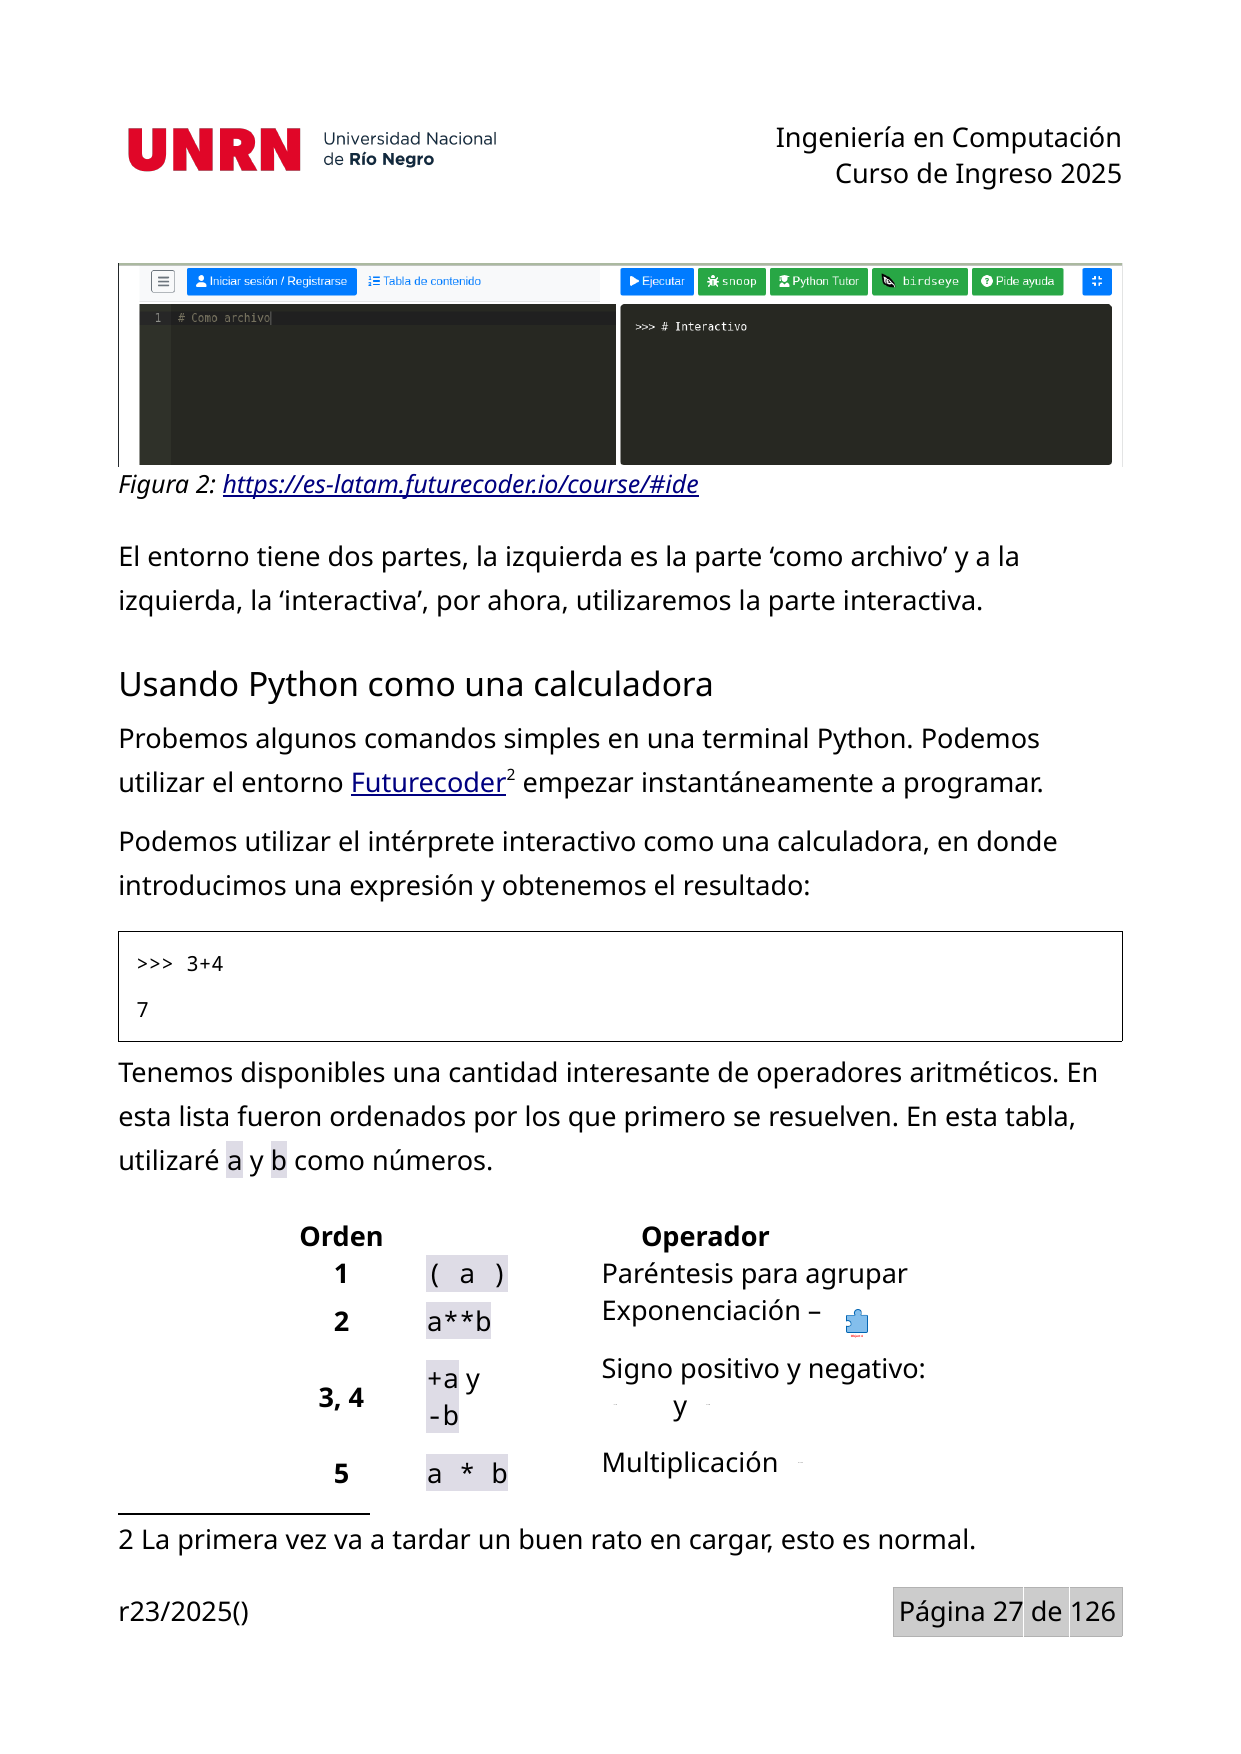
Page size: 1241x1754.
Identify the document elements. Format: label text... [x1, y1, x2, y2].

table_header Orden [256, 1218, 426, 1255]
subtitle Usando Python como una calculadora [118, 661, 1122, 707]
text Tenemos disponibles una cantidad interesante de operadores aritméticos. En esta lista fueron ordenados por los que primero se resuelven. En esta tabla, utilizaré a y b como números. [118, 1053, 1122, 1178]
table_cell Exponenciación – [601, 1292, 984, 1349]
table_cell a * b [426, 1444, 601, 1502]
table_cell a**b [426, 1292, 601, 1349]
table_cell 5 [256, 1444, 426, 1502]
text 7 [119, 977, 1122, 1041]
table_cell ( a ) [508, 1255, 601, 1292]
table_cell 3, 4 [256, 1349, 426, 1444]
picture [118, 118, 505, 180]
table_cell Signo positivo y negativo: y [601, 1349, 984, 1444]
text El entorno tiene dos partes, la izquierda es la parte ‘como archivo’ y a la izquierda, la ‘interactiva’, por ahora, utilizaremos la parte interactiva. [118, 500, 1122, 618]
text Figura 2: https://es-latam.futurecoder.io/course/#ide [118, 467, 1122, 500]
text La primera vez va a tardar un buen rato en cargar, esto es normal. [118, 1521, 1122, 1557]
table_cell Paréntesis para agrupar [601, 1255, 984, 1292]
text [118, 221, 1122, 263]
text Probemos algunos comandos simples en una terminal Python. Podemos utilizar el entorno Futurecoder empezar instantáneamente a programar. [118, 719, 1122, 800]
table_cell +a y -b [426, 1349, 601, 1444]
table_cell 1 [256, 1255, 426, 1292]
text Podemos utilizar el intérprete interactivo como una calculadora, en donde introducimos una expresión y obtenemos el resultado: [118, 822, 1122, 903]
table_header Operador [426, 1218, 984, 1255]
picture [118, 263, 1123, 467]
text >>> 3+4 [119, 932, 1122, 977]
table_cell 2 [256, 1292, 426, 1349]
table_cell Multiplicación [601, 1444, 984, 1502]
